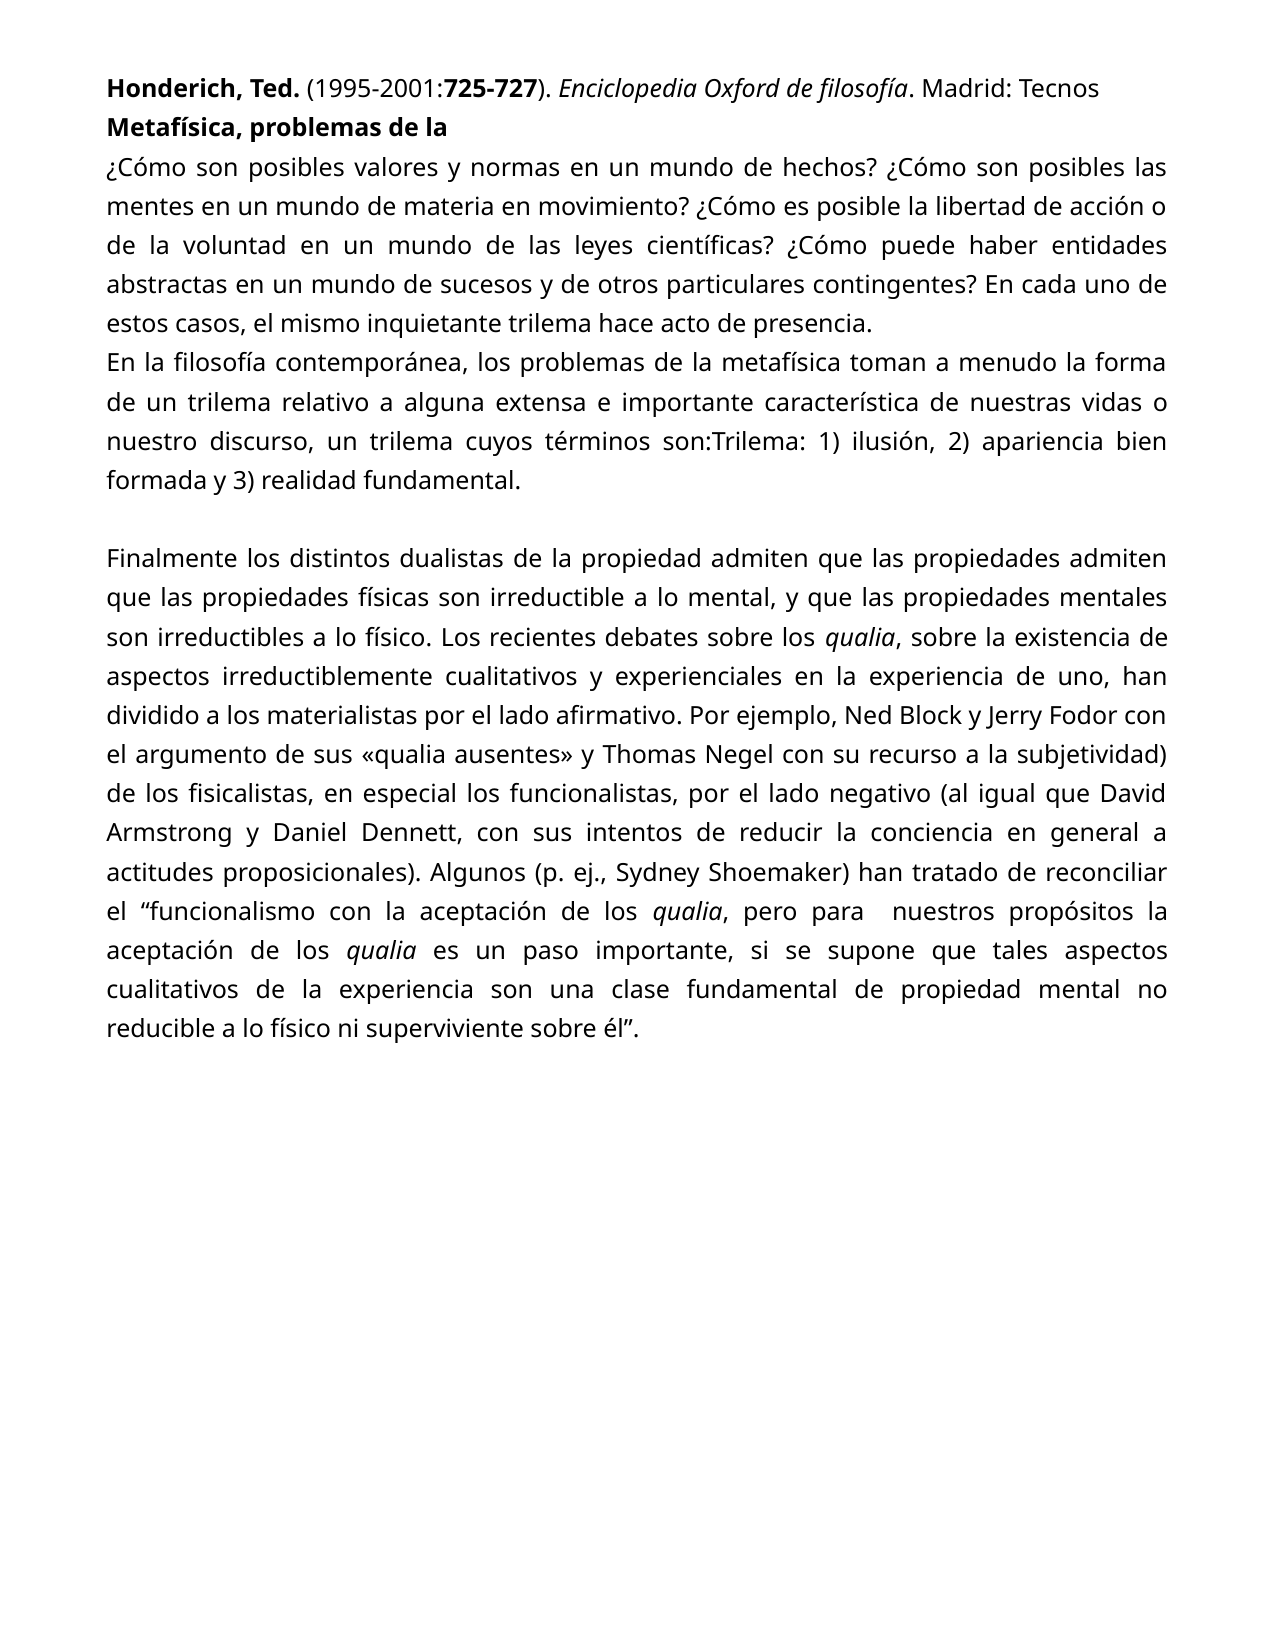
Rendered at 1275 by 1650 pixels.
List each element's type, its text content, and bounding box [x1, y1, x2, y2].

text Metafísica, problemas de la [106, 110, 1169, 144]
text Finalmente los distintos dualistas de la propiedad admiten que las propiedades admiten que las propiedades físicas son irreductible a lo mental, y que las propiedades mentales son irreductibles a lo físico. Los recientes debates sobre los qualia, sobre la existencia de aspectos irreductiblemente cualitativos y experienciales en la experiencia de uno, han dividido a los materialistas por el lado afirmativo. Por ejemplo, Ned Block y Jerry Fodor con el argumento de sus «qualia ausentes» y Thomas Negel con su recurso a la subjetividad) de los fisicalistas, en especial los funcionalistas, por el lado negativo (al igual que David Armstrong y Daniel Dennett, con sus intentos de reducir la conciencia en general a actitudes proposicionales). Algunos (p. ej., Sydney Shoemaker) han tratado de reconciliar el “funcionalismo con la aceptación de los qualia, pero para nuestros propósitos la aceptación de los qualia es un paso importante, si se supone que tales aspectos cualitativos de la experiencia son una clase fundamental de propiedad mental no reducible a lo físico ni superviviente sobre él”. [106, 541, 1169, 1045]
text En la filosofía contemporánea, los problemas de la metafísica toman a menudo la forma de un trilema relativo a alguna extensa e importante característica de nuestras vidas o nuestro discurso, un trilema cuyos términos son:Trilema: 1) ilusión, 2) apariencia bien formada y 3) realidad fundamental. [106, 345, 1169, 497]
text ¿Cómo son posibles valores y normas en un mundo de hechos? ¿Cómo son posibles las mentes en un mundo de materia en movimiento? ¿Cómo es posible la libertad de acción o de la voluntad en un mundo de las leyes científicas? ¿Cómo puede haber entidades abstractas en un mundo de sucesos y de otros particulares contingentes? En cada uno de estos casos, el mismo inquietante trilema hace acto de presencia. [106, 149, 1169, 340]
text Honderich, Ted. (1995-2001:725-727). Enciclopedia Oxford de filosofía. Madrid: Tecnos [106, 71, 1169, 105]
